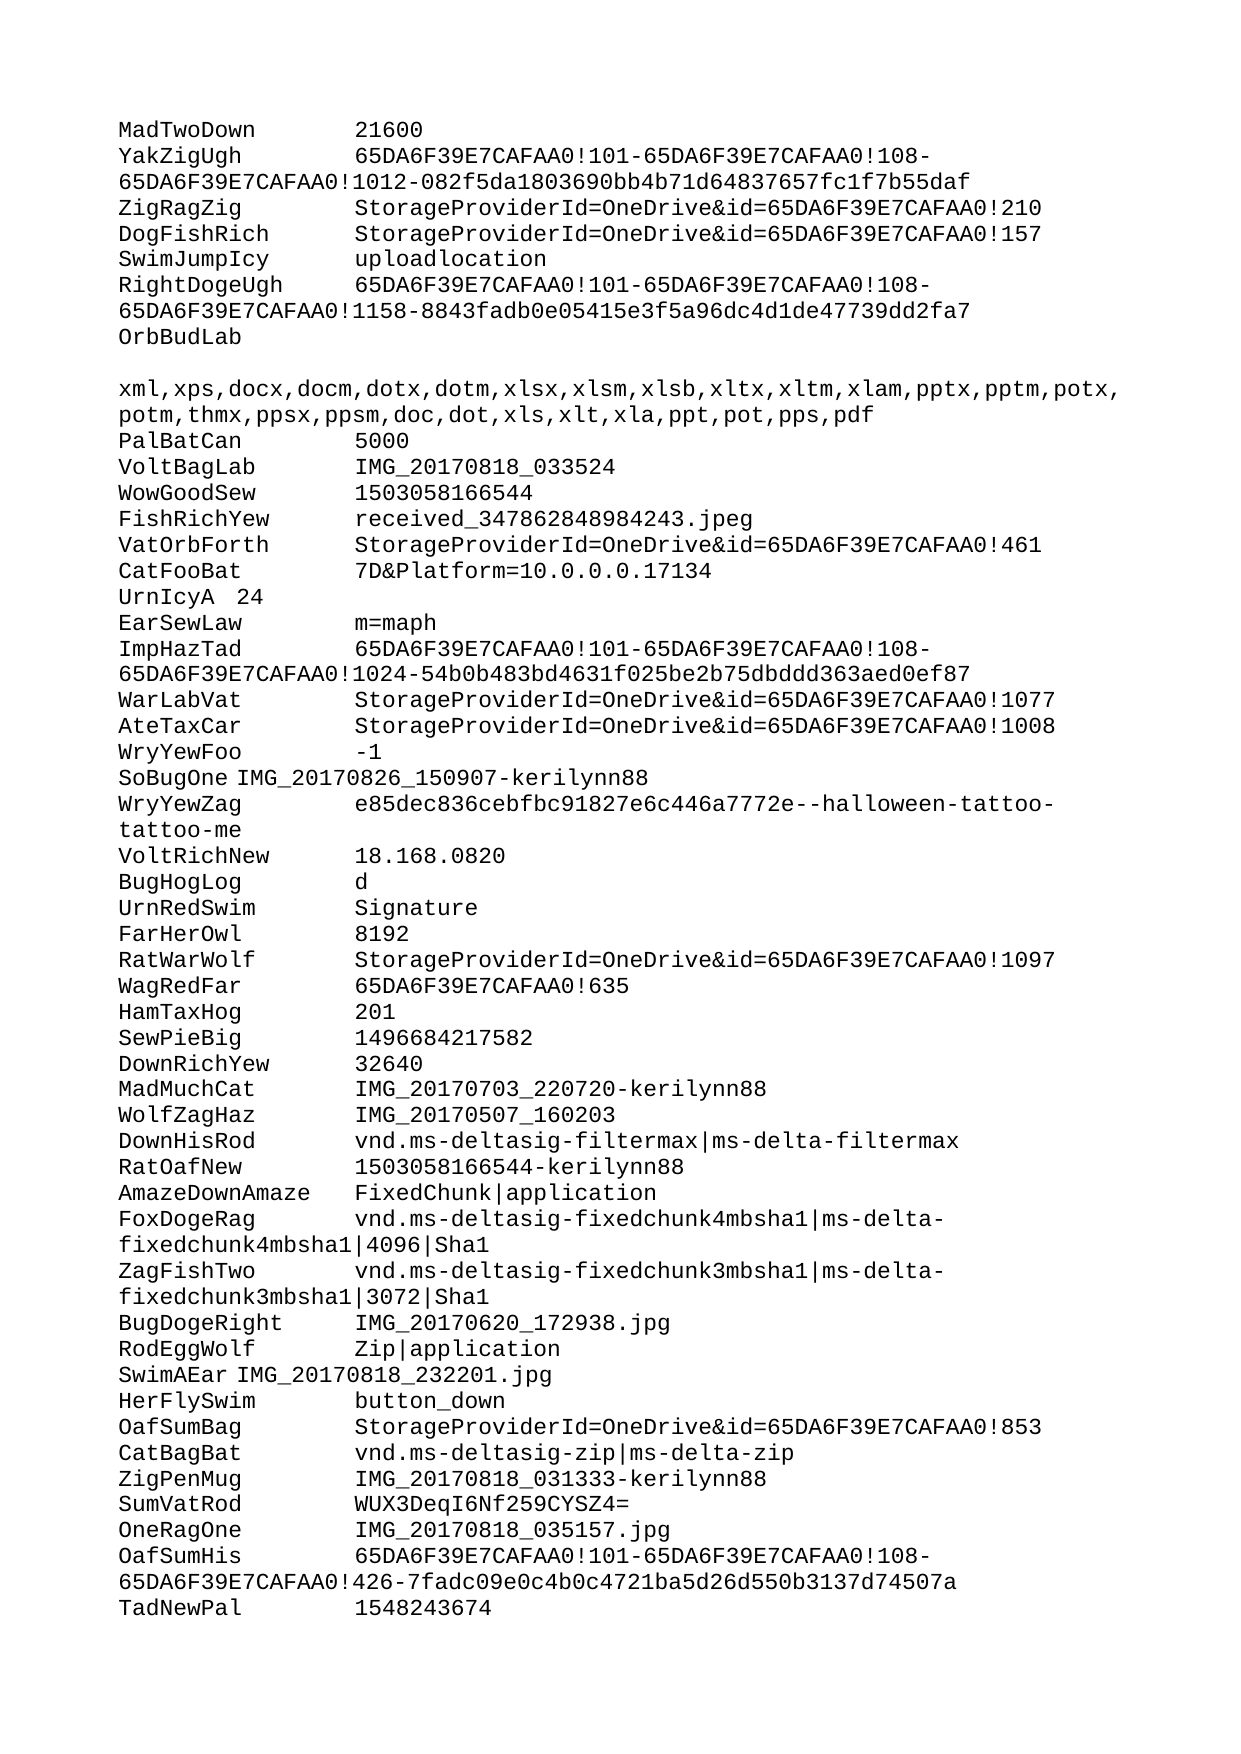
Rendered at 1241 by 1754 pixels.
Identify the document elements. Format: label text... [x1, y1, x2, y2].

text VatOrbForth StorageProviderId=OneDrive&id=65DA6F39E7CAFAA0!461 [118, 533, 1122, 559]
text FishRichYew received_347862848984243.jpeg [118, 507, 1122, 533]
text SwimAEar IMG_20170818_232201.jpg [118, 1363, 1122, 1389]
text DownRichYew 32640 [118, 1052, 1122, 1078]
text YakZigUgh 65DA6F39E7CAFAA0!101-65DA6F39E7CAFAA0!108-65DA6F39E7CAFAA0!1012-082f5da1803690bb4b71d64837657fc1f7b55daf [118, 144, 1122, 196]
text WarLabVat StorageProviderId=OneDrive&id=65DA6F39E7CAFAA0!1077 [118, 689, 1122, 715]
text RightDogeUgh 65DA6F39E7CAFAA0!101-65DA6F39E7CAFAA0!108-65DA6F39E7CAFAA0!1158-8843fadb0e05415e3f5a96dc4d1de47739dd2fa7 [118, 274, 1122, 326]
text OneRagOne IMG_20170818_035157.jpg [118, 1519, 1122, 1545]
text WowGoodSew 1503058166544 [118, 481, 1122, 507]
text FoxDogeRag vnd.ms-deltasig-fixedchunk4mbsha1|ms-delta-fixedchunk4mbsha1|4096|Sha1 [118, 1207, 1122, 1259]
text ZagFishTwo vnd.ms-deltasig-fixedchunk3mbsha1|ms-delta-fixedchunk3mbsha1|3072|Sha1 [118, 1259, 1122, 1311]
text VoltBagLab IMG_20170818_033524 [118, 455, 1122, 481]
text TadNewPal 1548243674 [118, 1597, 1122, 1622]
text SoBugOne IMG_20170826_150907-kerilynn88 [118, 767, 1122, 792]
text MadMuchCat IMG_20170703_220720-kerilynn88 [118, 1078, 1122, 1104]
text PalBatCan 5000 [118, 429, 1122, 455]
text WryYewZag e85dec836cebfbc91827e6c446a7772e--halloween-tattoo-tattoo-me [118, 792, 1122, 844]
text RodEggWolf Zip|application [118, 1337, 1122, 1363]
text ImpHazTad 65DA6F39E7CAFAA0!101-65DA6F39E7CAFAA0!108-65DA6F39E7CAFAA0!1024-54b0b483bd4631f025be2b75dbddd363aed0ef87 [118, 637, 1122, 689]
text MadTwoDown 21600 [118, 118, 1122, 144]
text WolfZagHaz IMG_20170507_160203 [118, 1104, 1122, 1130]
text FarHerOwl 8192 [118, 922, 1122, 948]
text BugDogeRight IMG_20170620_172938.jpg [118, 1311, 1122, 1337]
text SewPieBig 1496684217582 [118, 1026, 1122, 1052]
text BugHogLog d [118, 870, 1122, 896]
text CatFooBat 7D&Platform=10.0.0.0.17134 [118, 559, 1122, 585]
text AteTaxCar StorageProviderId=OneDrive&id=65DA6F39E7CAFAA0!1008 [118, 715, 1122, 741]
text CatBagBat vnd.ms-deltasig-zip|ms-delta-zip [118, 1441, 1122, 1467]
text DownHisRod vnd.ms-deltasig-filtermax|ms-delta-filtermax [118, 1130, 1122, 1156]
text RatOafNew 1503058166544-kerilynn88 [118, 1156, 1122, 1182]
text ZigRagZig StorageProviderId=OneDrive&id=65DA6F39E7CAFAA0!210 [118, 196, 1122, 222]
text AmazeDownAmaze FixedChunk|application [118, 1182, 1122, 1207]
text EarSewLaw m=maph [118, 611, 1122, 637]
text UrnIcyA 24 [118, 585, 1122, 611]
text UrnRedSwim Signature [118, 896, 1122, 922]
text SumVatRod WUX3DeqI6Nf259CYSZ4= [118, 1493, 1122, 1519]
text ZigPenMug IMG_20170818_031333-kerilynn88 [118, 1467, 1122, 1493]
text WryYewFoo -1 [118, 741, 1122, 767]
text OafSumBag StorageProviderId=OneDrive&id=65DA6F39E7CAFAA0!853 [118, 1415, 1122, 1441]
text SwimJumpIcy uploadlocation [118, 248, 1122, 274]
text VoltRichNew 18.168.0820 [118, 844, 1122, 870]
text RatWarWolf StorageProviderId=OneDrive&id=65DA6F39E7CAFAA0!1097 [118, 948, 1122, 974]
text WagRedFar 65DA6F39E7CAFAA0!635 [118, 974, 1122, 1000]
text DogFishRich StorageProviderId=OneDrive&id=65DA6F39E7CAFAA0!157 [118, 222, 1122, 248]
text HamTaxHog 201 [118, 1000, 1122, 1026]
text OafSumHis 65DA6F39E7CAFAA0!101-65DA6F39E7CAFAA0!108-65DA6F39E7CAFAA0!426-7fadc09e0c4b0c4721ba5d26d550b3137d74507a [118, 1545, 1122, 1597]
text HerFlySwim button_down [118, 1389, 1122, 1415]
text OrbBudLab xml,xps,docx,docm,dotx,dotm,xlsx,xlsm,xlsb,xltx,xltm,xlam,pptx,pptm,potx,potm,thmx,ppsx,ppsm,doc,dot,xls,xlt,xla,ppt,pot,pps,pdf [118, 326, 1122, 429]
